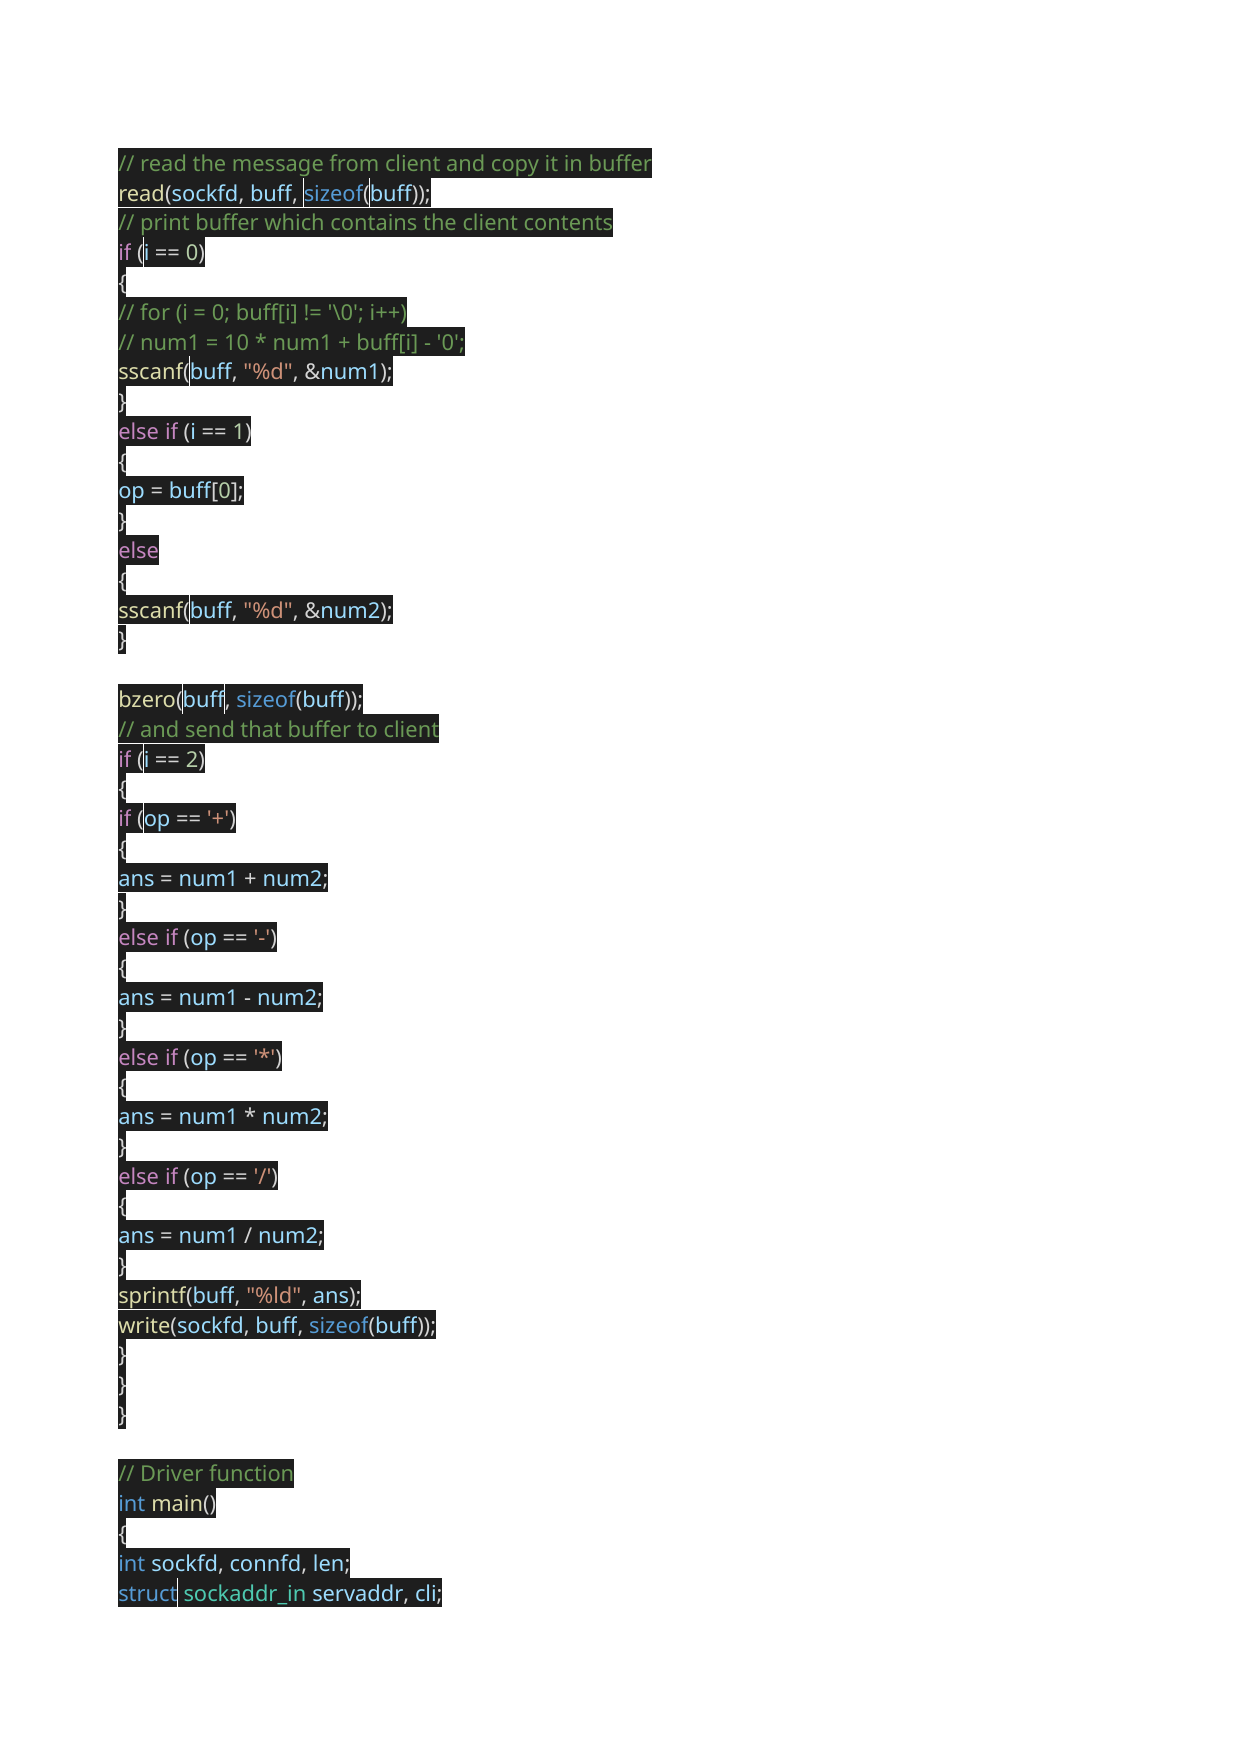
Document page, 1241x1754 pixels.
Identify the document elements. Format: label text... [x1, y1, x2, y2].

text } [118, 1369, 1122, 1399]
text { [118, 267, 1122, 297]
text } [118, 505, 1122, 535]
text if (op == '+') [118, 803, 1122, 833]
text sscanf(buff, "%d", &num1); [118, 356, 1122, 386]
text // Driver function [118, 1458, 1122, 1488]
text { [118, 773, 1122, 803]
text } [118, 1339, 1122, 1369]
text sscanf(buff, "%d", &num2); [118, 595, 1122, 624]
text write(sockfd, buff, sizeof(buff)); [118, 1309, 1122, 1339]
text { [118, 1071, 1122, 1101]
text ans = num1 / num2; [118, 1220, 1122, 1250]
text else [118, 535, 1122, 565]
text if (i == 2) [118, 743, 1122, 773]
text else if (op == '*') [118, 1041, 1122, 1071]
text } [118, 892, 1122, 922]
text else if (i == 1) [118, 416, 1122, 446]
text } [118, 1012, 1122, 1041]
text { [118, 952, 1122, 982]
text } [118, 1131, 1122, 1161]
text ans = num1 * num2; [118, 1101, 1122, 1131]
text } [118, 386, 1122, 416]
text int main() [118, 1488, 1122, 1518]
text read(sockfd, buff, sizeof(buff)); [118, 178, 1122, 207]
text { [118, 1518, 1122, 1548]
text else if (op == '-') [118, 922, 1122, 952]
text struct sockaddr_in servaddr, cli; [118, 1578, 1122, 1607]
text ans = num1 + num2; [118, 863, 1122, 892]
text { [118, 1190, 1122, 1220]
text // print buffer which contains the client contents [118, 207, 1122, 237]
text } [118, 624, 1122, 654]
text if (i == 0) [118, 237, 1122, 267]
text // for (i = 0; buff[i] != '\0'; i++) [118, 297, 1122, 327]
text { [118, 446, 1122, 476]
text int sockfd, connfd, len; [118, 1548, 1122, 1578]
text } [118, 1399, 1122, 1429]
text sprintf(buff, "%ld", ans); [118, 1280, 1122, 1309]
text bzero(buff, sizeof(buff)); [118, 684, 1122, 714]
text else if (op == '/') [118, 1161, 1122, 1190]
text { [118, 833, 1122, 863]
text // read the message from client and copy it in buffer [118, 148, 1122, 178]
text // num1 = 10 * num1 + buff[i] - '0'; [118, 327, 1122, 356]
text op = buff[0]; [118, 476, 1122, 505]
text ans = num1 - num2; [118, 982, 1122, 1012]
text } [118, 1250, 1122, 1280]
text { [118, 565, 1122, 595]
text // and send that buffer to client [118, 714, 1122, 743]
